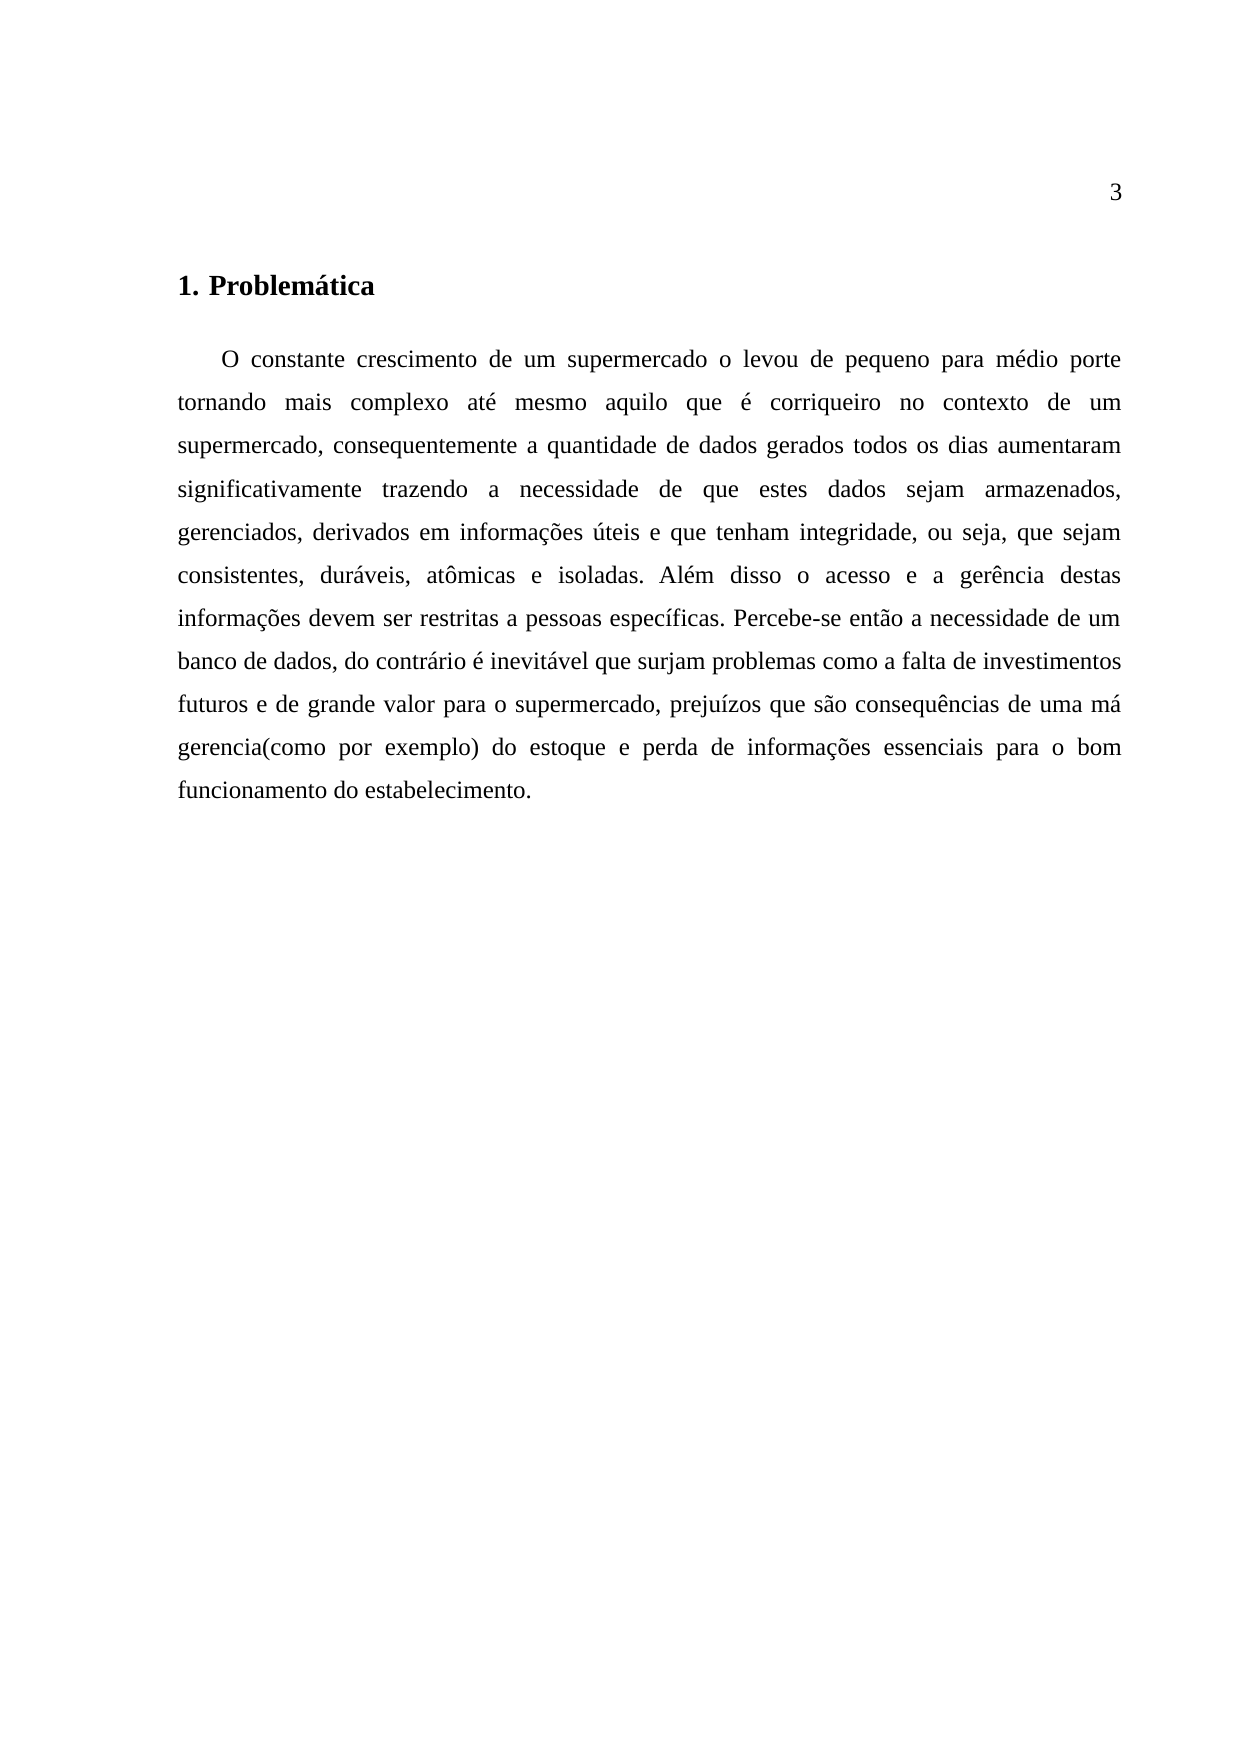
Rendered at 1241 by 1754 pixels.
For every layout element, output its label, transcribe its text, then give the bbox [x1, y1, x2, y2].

subtitle 1. Problemática [177, 260, 1122, 304]
text O constante crescimento de um supermercado o levou de pequeno para médio porte tornando mais complexo até mesmo aquilo que é corriqueiro no contexto de um supermercado, consequentemente a quantidade de dados gerados todos os dias aumentaram significativamente trazendo a necessidade de que estes dados sejam armazenados, gerenciados, derivados em informações úteis e que tenham integridade, ou seja, que sejam consistentes, duráveis, atômicas e isoladas. Além disso o acesso e a gerência destas informações devem ser restritas a pessoas específicas. Percebe-se então a necessidade de um banco de dados, do contrário é inevitável que surjam problemas como a falta de investimentos futuros e de grande valor para o supermercado, prejuízos que são consequências de uma má gerencia(como por exemplo) do estoque e perda de informações essenciais para o bom funcionamento do estabelecimento. [177, 344, 1122, 804]
